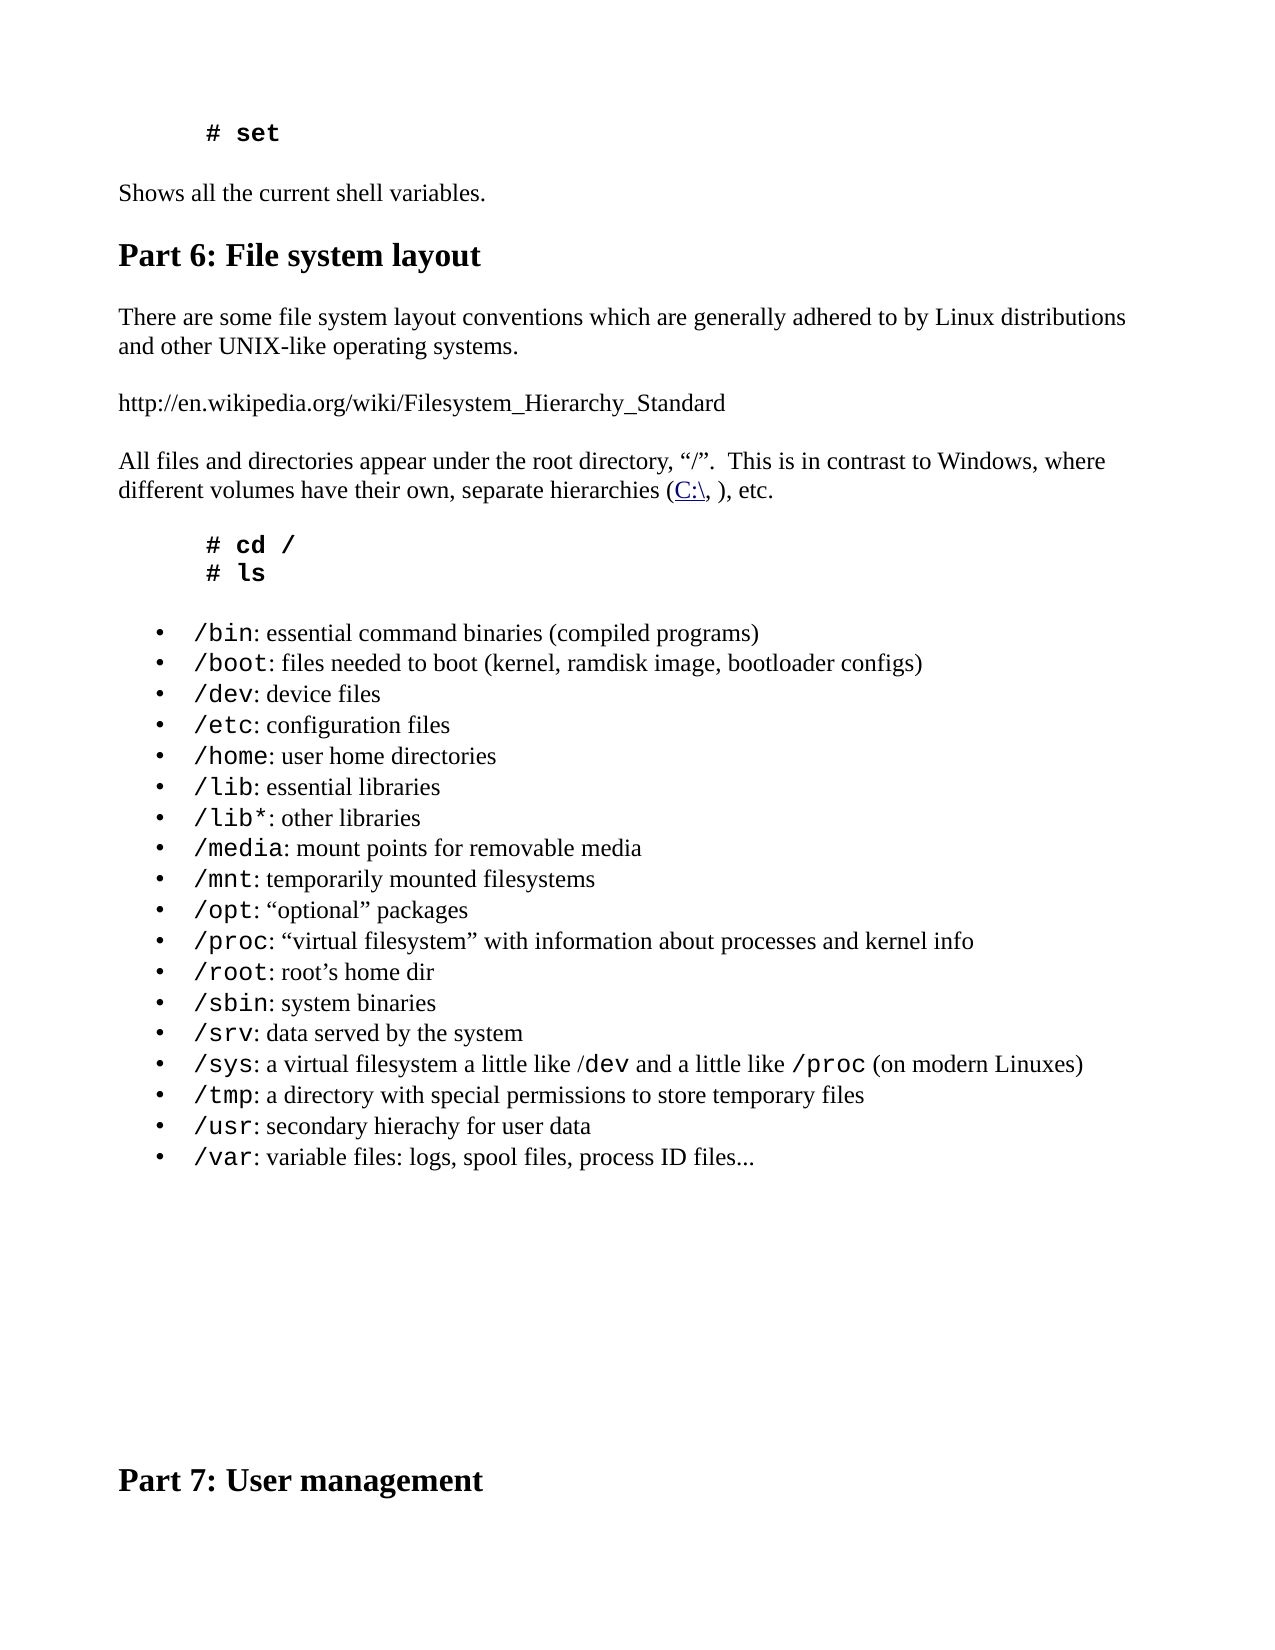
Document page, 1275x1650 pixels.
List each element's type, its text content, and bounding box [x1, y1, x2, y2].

text # ls [118, 561, 1157, 589]
list /sys: a virtual filesystem a little like /dev and a little like /proc (on modern Linuxes) [156, 1049, 1157, 1080]
list /var: variable files: logs, spool files, process ID files... [156, 1142, 1157, 1173]
list /srv: data served by the system [156, 1018, 1157, 1049]
text There are some file system layout conventions which are generally adhered to by Linux distributions and other UNIX-like operating systems. [118, 302, 1157, 360]
text Shows all the current shell variables. [118, 178, 1157, 206]
list /proc: “virtual filesystem” with information about processes and kernel info [156, 926, 1157, 957]
text # set [118, 118, 1157, 149]
list /lib: essential libraries [156, 772, 1157, 803]
text Part 7: User management [118, 1460, 1157, 1498]
list /etc: configuration files [156, 710, 1157, 741]
text # cd / [118, 532, 1157, 561]
list /root: root’s home dir [156, 957, 1157, 988]
list /sbin: system binaries [156, 988, 1157, 1018]
list /boot: files needed to boot (kernel, ramdisk image, bootloader configs) [156, 648, 1157, 679]
list /bin: essential command binaries (compiled programs) [156, 618, 1157, 648]
list /tmp: a directory with special permissions to store temporary files [156, 1080, 1157, 1111]
list /dev: device files [156, 679, 1157, 710]
text http://en.wikipedia.org/wiki/Filesystem_Hierarchy_Standard [118, 388, 1157, 417]
list /usr: secondary hierachy for user data [156, 1111, 1157, 1142]
list /media: mount points for removable media [156, 833, 1157, 864]
list /mnt: temporarily mounted filesystems [156, 864, 1157, 895]
text Part 6: File system layout [118, 235, 1157, 273]
list /opt: “optional” packages [156, 895, 1157, 926]
text All files and directories appear under the root directory, “/”. This is in contrast to Windows, where different volumes have their own, separate hierarchies (C:\, ), etc. [118, 446, 1157, 503]
list /home: user home directories [156, 741, 1157, 772]
list /lib*: other libraries [156, 803, 1157, 833]
